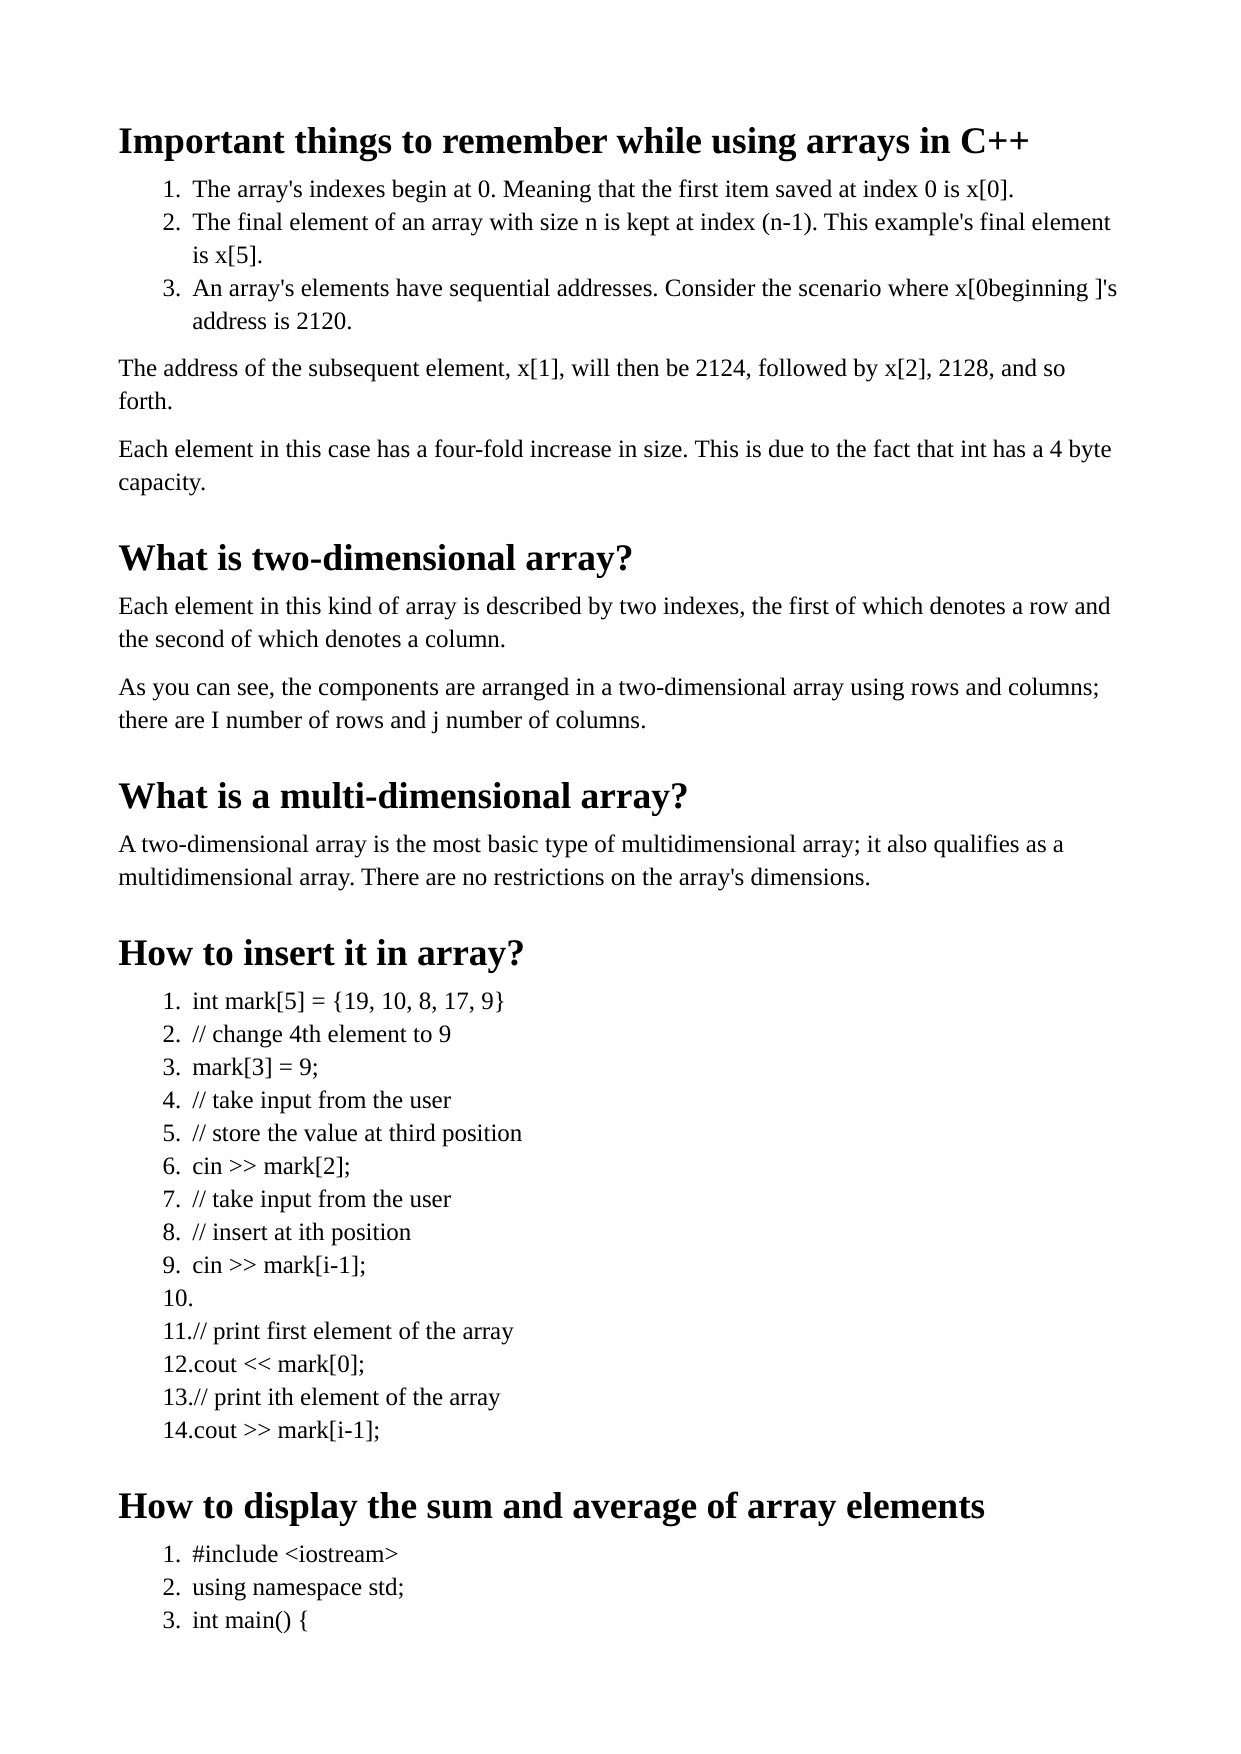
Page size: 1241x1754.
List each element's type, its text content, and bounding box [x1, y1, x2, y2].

list // print first element of the array [162, 1316, 1122, 1345]
text As you can see, the components are arranged in a two-dimensional array using rows and columns; there are I number of rows and j number of columns. [118, 672, 1122, 733]
list // print ith element of the array [162, 1382, 1122, 1411]
text Each element in this case has a four-fold increase in size. This is due to the fact that int has a 4 byte capacity. [118, 434, 1122, 496]
text A two-dimensional array is the most basic type of multidimensional array; it also qualifies as a multidimensional array. There are no restrictions on the array's dimensions. [118, 829, 1122, 891]
list // insert at ith position [162, 1217, 1122, 1246]
list cout >> mark[i-1]; [162, 1415, 1122, 1444]
list #include <iostream> [162, 1539, 1122, 1568]
list // take input from the user [162, 1085, 1122, 1114]
list An array's elements have sequential addresses. Consider the scenario where x[0beginning ]'s address is 2120. [162, 273, 1122, 334]
list mark[3] = 9; [162, 1052, 1122, 1081]
subtitle Important things to remember while using arrays in C++ [118, 118, 1122, 161]
list using namespace std; [162, 1572, 1122, 1601]
list // change 4th element to 9 [162, 1019, 1122, 1048]
list // store the value at third position [162, 1118, 1122, 1147]
text The address of the subsequent element, x[1], will then be 2124, followed by x[2], 2128, and so forth. [118, 353, 1122, 415]
subtitle What is two-dimensional array? [118, 536, 1122, 579]
subtitle How to insert it in array? [118, 930, 1122, 973]
list The array's indexes begin at 0. Meaning that the first item saved at index 0 is x[0]. [162, 174, 1122, 202]
list The final element of an array with size n is kept at index (n-1). This example's final element is x[5]. [162, 207, 1122, 268]
list int main() { [162, 1605, 1122, 1634]
list cin >> mark[2]; [162, 1151, 1122, 1180]
subtitle What is a multi-dimensional array? [118, 773, 1122, 816]
list cout << mark[0]; [162, 1349, 1122, 1378]
subtitle How to display the sum and average of array elements [118, 1484, 1122, 1527]
list cin >> mark[i-1]; [162, 1250, 1122, 1279]
list // take input from the user [162, 1184, 1122, 1213]
text Each element in this kind of array is described by two indexes, the first of which denotes a row and the second of which denotes a column. [118, 591, 1122, 653]
list int mark[5] = {19, 10, 8, 17, 9} [162, 986, 1122, 1015]
